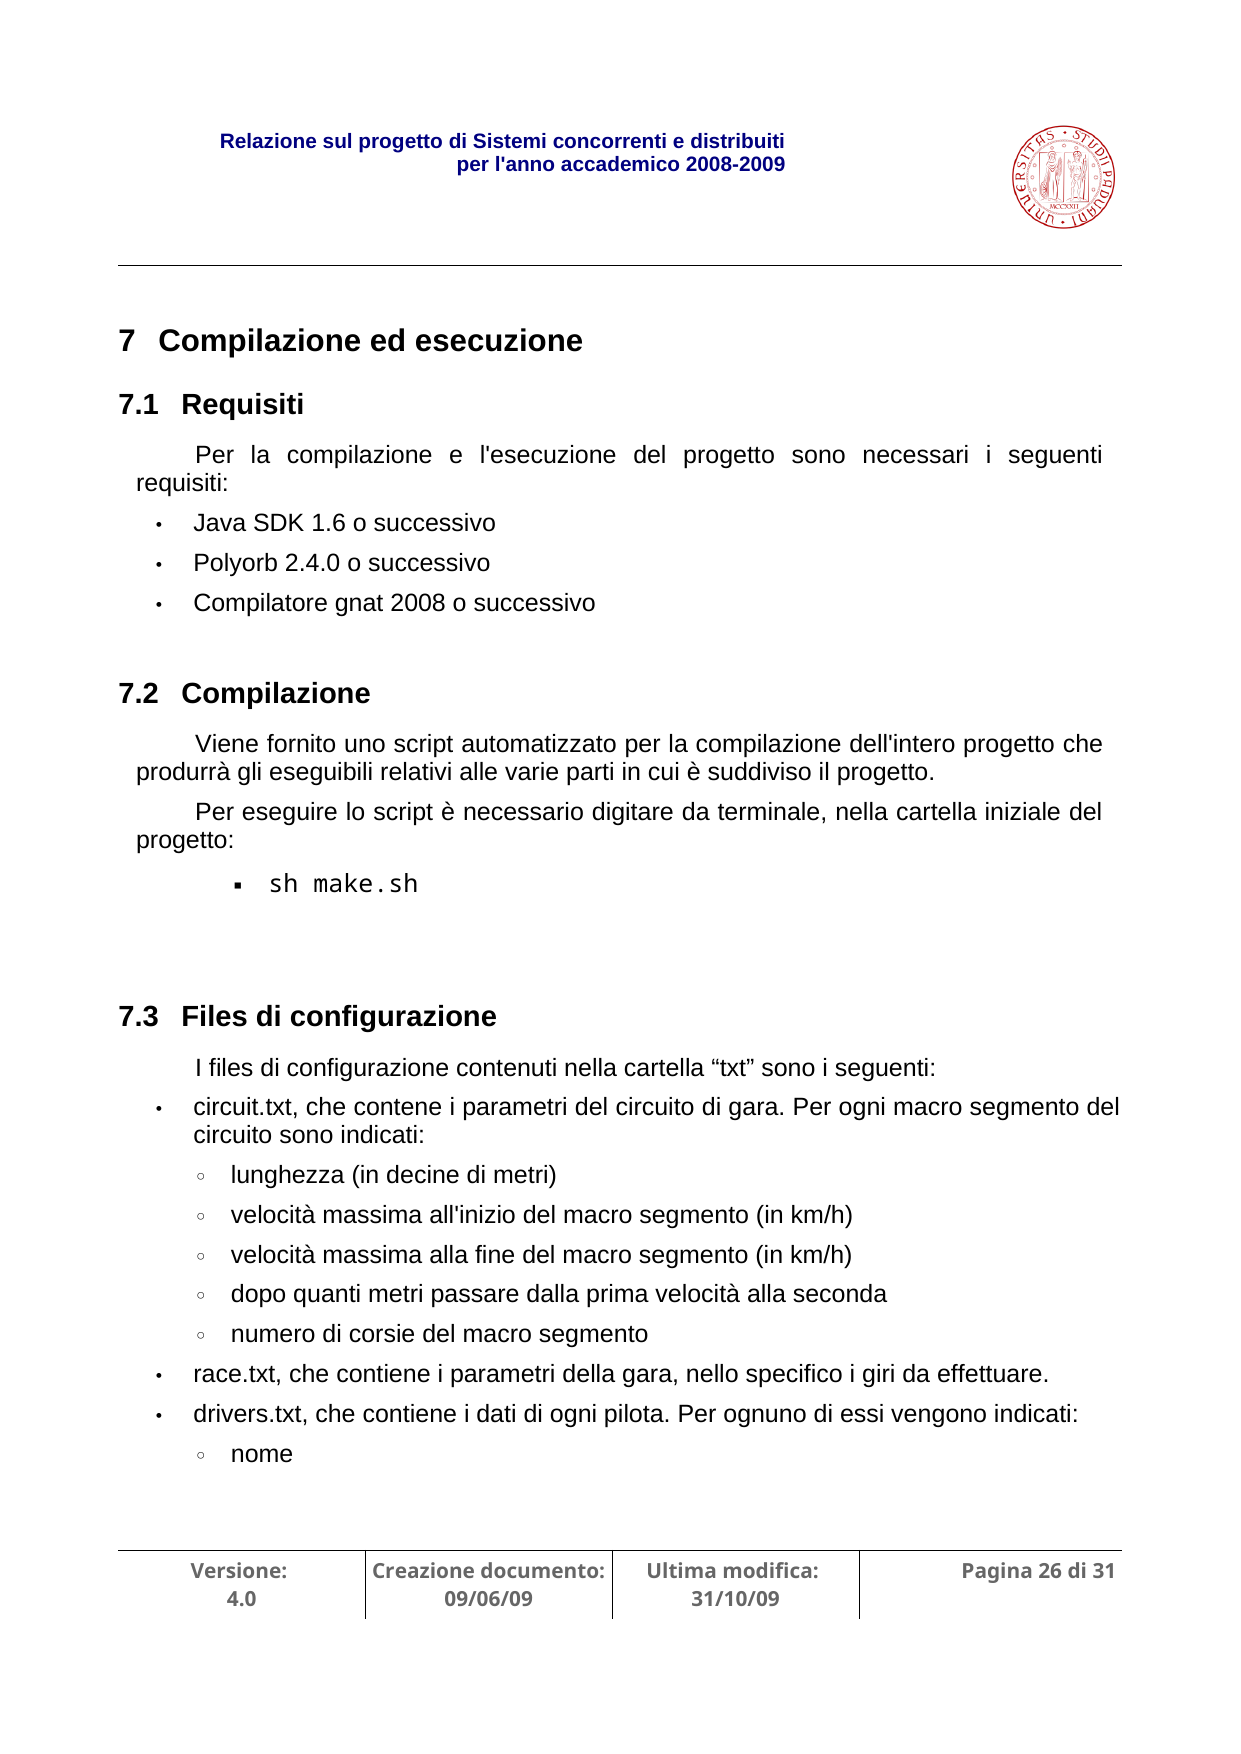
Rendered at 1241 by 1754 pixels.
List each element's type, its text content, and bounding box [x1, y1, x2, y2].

text I files di configurazione contenuti nella cartella “txt” sono i seguenti: [136, 1053, 1104, 1081]
subtitle Files di configurazione [118, 1000, 1122, 1033]
list drivers.txt, che contiene i dati di ogni pilota. Per ognuno di essi vengono indicati: [156, 1400, 1122, 1428]
list dopo quanti metri passare dalla prima velocità alla seconda [193, 1280, 1122, 1308]
text Per eseguire lo script è necessario digitare da terminale, nella cartella iniziale del progetto: [136, 798, 1104, 854]
list Java SDK 1.6 o successivo [156, 509, 1122, 537]
list velocità massima all'inizio del macro segmento (in km/h) [193, 1201, 1122, 1229]
list lunghezza (in decine di metri) [193, 1161, 1122, 1189]
text Viene fornito uno script automatizzato per la compilazione dell'intero progetto che produrrà gli eseguibili relativi alle varie parti in cui è suddiviso il progetto. [136, 730, 1104, 786]
list sh make.sh [231, 866, 1122, 900]
list velocità massima alla fine del macro segmento (in km/h) [193, 1241, 1122, 1268]
list numero di corsie del macro segmento [193, 1320, 1122, 1348]
subtitle Compilazione [118, 677, 1122, 709]
list Compilatore gnat 2008 o successivo [156, 588, 1122, 616]
picture [1010, 123, 1117, 231]
subtitle Requisiti [118, 388, 1122, 421]
list race.txt, che contiene i parametri della gara, nello specifico i giri da effettuare. [156, 1360, 1122, 1388]
subtitle Compilazione ed esecuzione [118, 323, 1122, 358]
list circuit.txt, che contene i parametri del circuito di gara. Per ogni macro segmento del circuito sono indicati: [156, 1093, 1122, 1149]
text Per la compilazione e l'esecuzione del progetto sono necessari i seguenti requisiti: [136, 441, 1104, 497]
list nome [193, 1439, 1122, 1467]
list Polyorb 2.4.0 o successivo [156, 549, 1122, 577]
